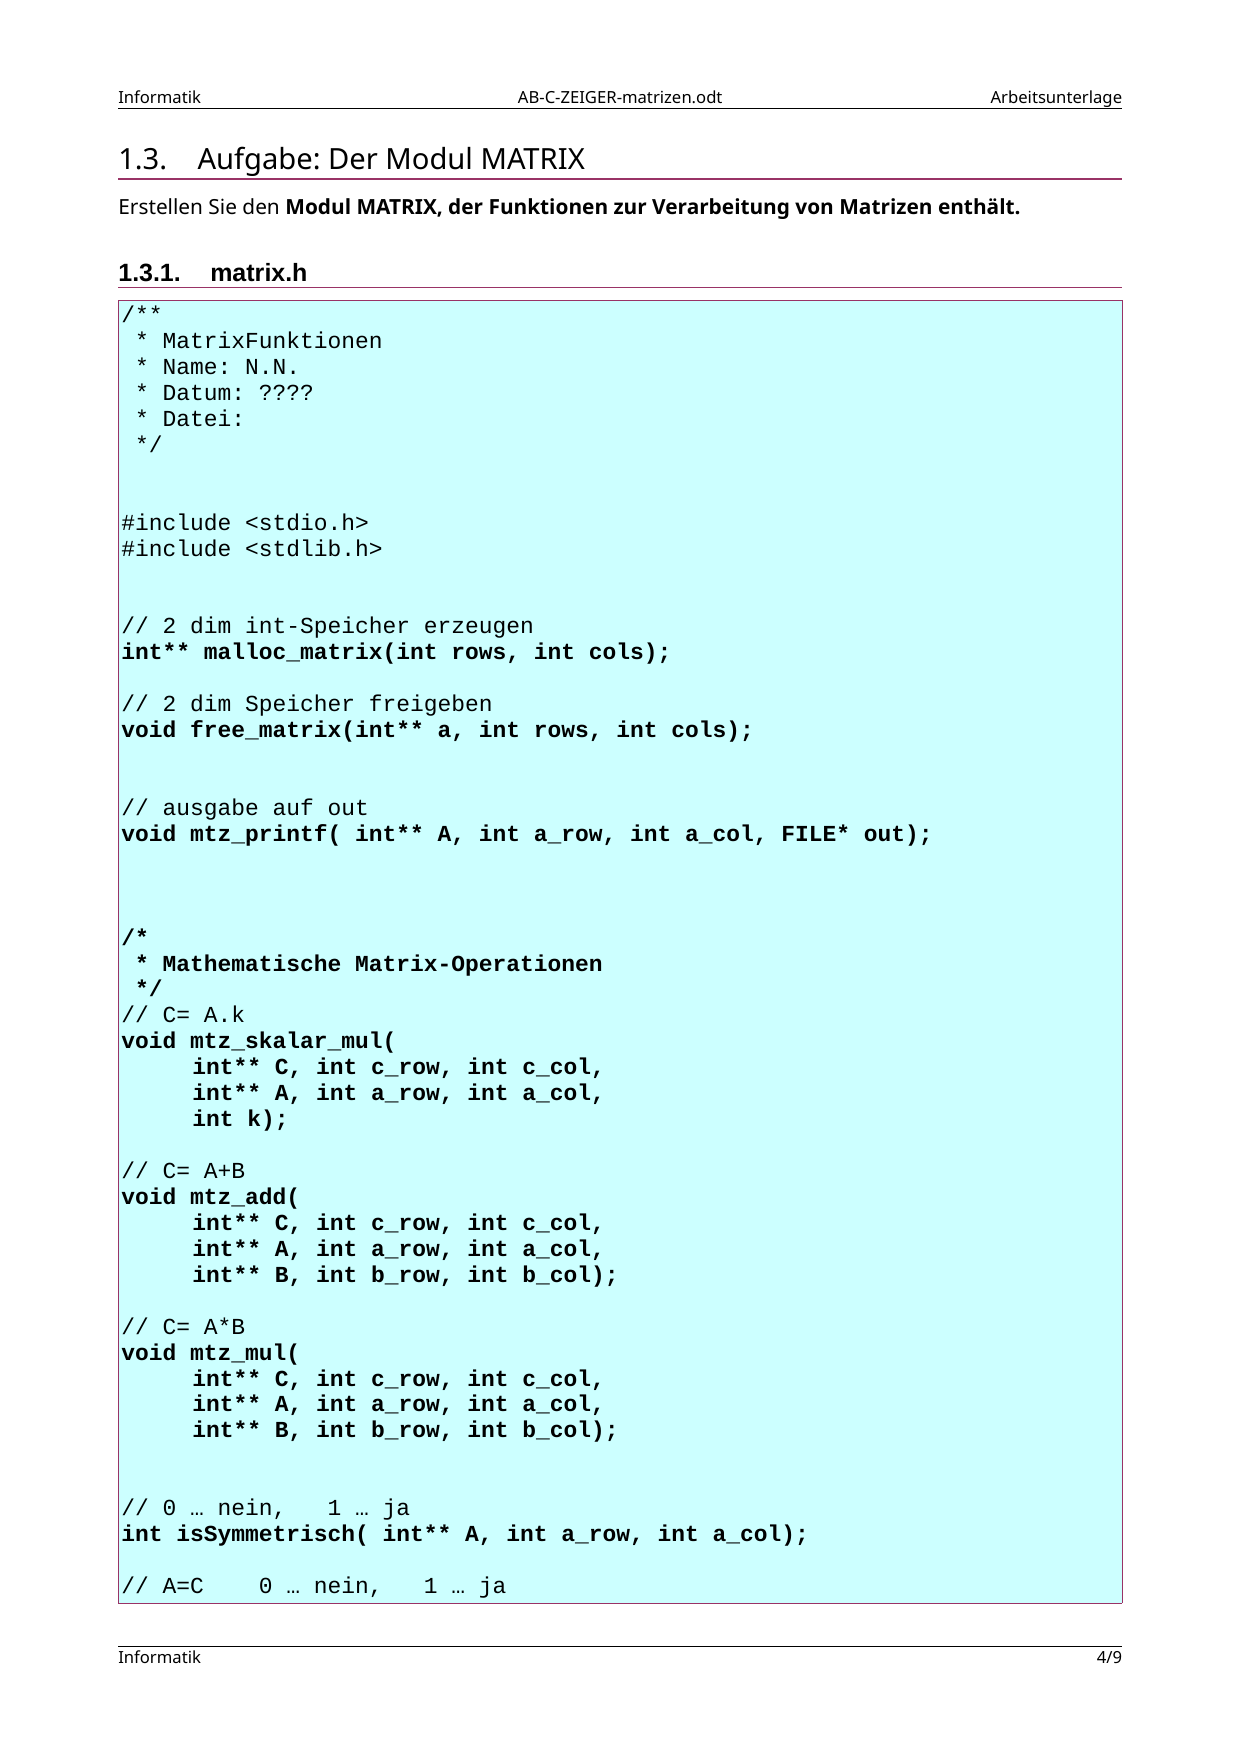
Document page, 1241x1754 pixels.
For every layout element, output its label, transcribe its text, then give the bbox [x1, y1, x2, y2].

text int k); [119, 1104, 1122, 1130]
text int** A, int a_row, int a_col, [119, 1390, 1122, 1416]
text Erstellen Sie den Modul MATRIX, der Funktionen zur Verarbeitung von Matrizen enthält. [118, 192, 1122, 221]
text void mtz_printf( int** A, int a_row, int a_col, FILE* out); [119, 819, 1122, 845]
text * Name: N.N. [119, 352, 1122, 378]
text void mtz_skalar_mul( [119, 1027, 1122, 1053]
text // 2 dim Speicher freigeben [119, 689, 1122, 715]
text * Datei: [119, 404, 1122, 430]
text #include <stdlib.h> [119, 534, 1122, 560]
text int** C, int c_row, int c_col, [119, 1208, 1122, 1234]
text * MatrixFunktionen [119, 326, 1122, 352]
text int isSymmetrisch( int** A, int a_row, int a_col); [119, 1519, 1122, 1545]
text // 0 … nein, 1 … ja [119, 1493, 1122, 1519]
subtitle Aufgabe: Der Modul MATRIX [118, 138, 1122, 178]
text int** C, int c_row, int c_col, [119, 1364, 1122, 1390]
text // 2 dim int-Speicher erzeugen [119, 612, 1122, 638]
text int** malloc_matrix(int rows, int cols); [119, 638, 1122, 663]
text int** A, int a_row, int a_col, [119, 1234, 1122, 1260]
text // C= A.k [119, 1001, 1122, 1027]
text * Mathematische Matrix-Operationen [119, 949, 1122, 975]
text // A=C 0 … nein, 1 … ja [119, 1571, 1122, 1603]
text * Datum: ???? [119, 378, 1122, 404]
text */ [119, 975, 1122, 1001]
text */ [119, 430, 1122, 456]
text // ausgabe auf out [119, 793, 1122, 819]
subtitle matrix.h [118, 258, 1122, 287]
text // C= A+B [119, 1156, 1122, 1182]
text void mtz_add( [119, 1182, 1122, 1208]
text /* [119, 923, 1122, 949]
text int** B, int b_row, int b_col); [119, 1260, 1122, 1286]
text void free_matrix(int** a, int rows, int cols); [119, 715, 1122, 741]
text // C= A*B [119, 1312, 1122, 1338]
text #include <stdio.h> [119, 508, 1122, 534]
text /** [119, 301, 1122, 326]
text void mtz_mul( [119, 1338, 1122, 1364]
text int** B, int b_row, int b_col); [119, 1416, 1122, 1442]
text int** C, int c_row, int c_col, [119, 1053, 1122, 1078]
text int** A, int a_row, int a_col, [119, 1078, 1122, 1104]
